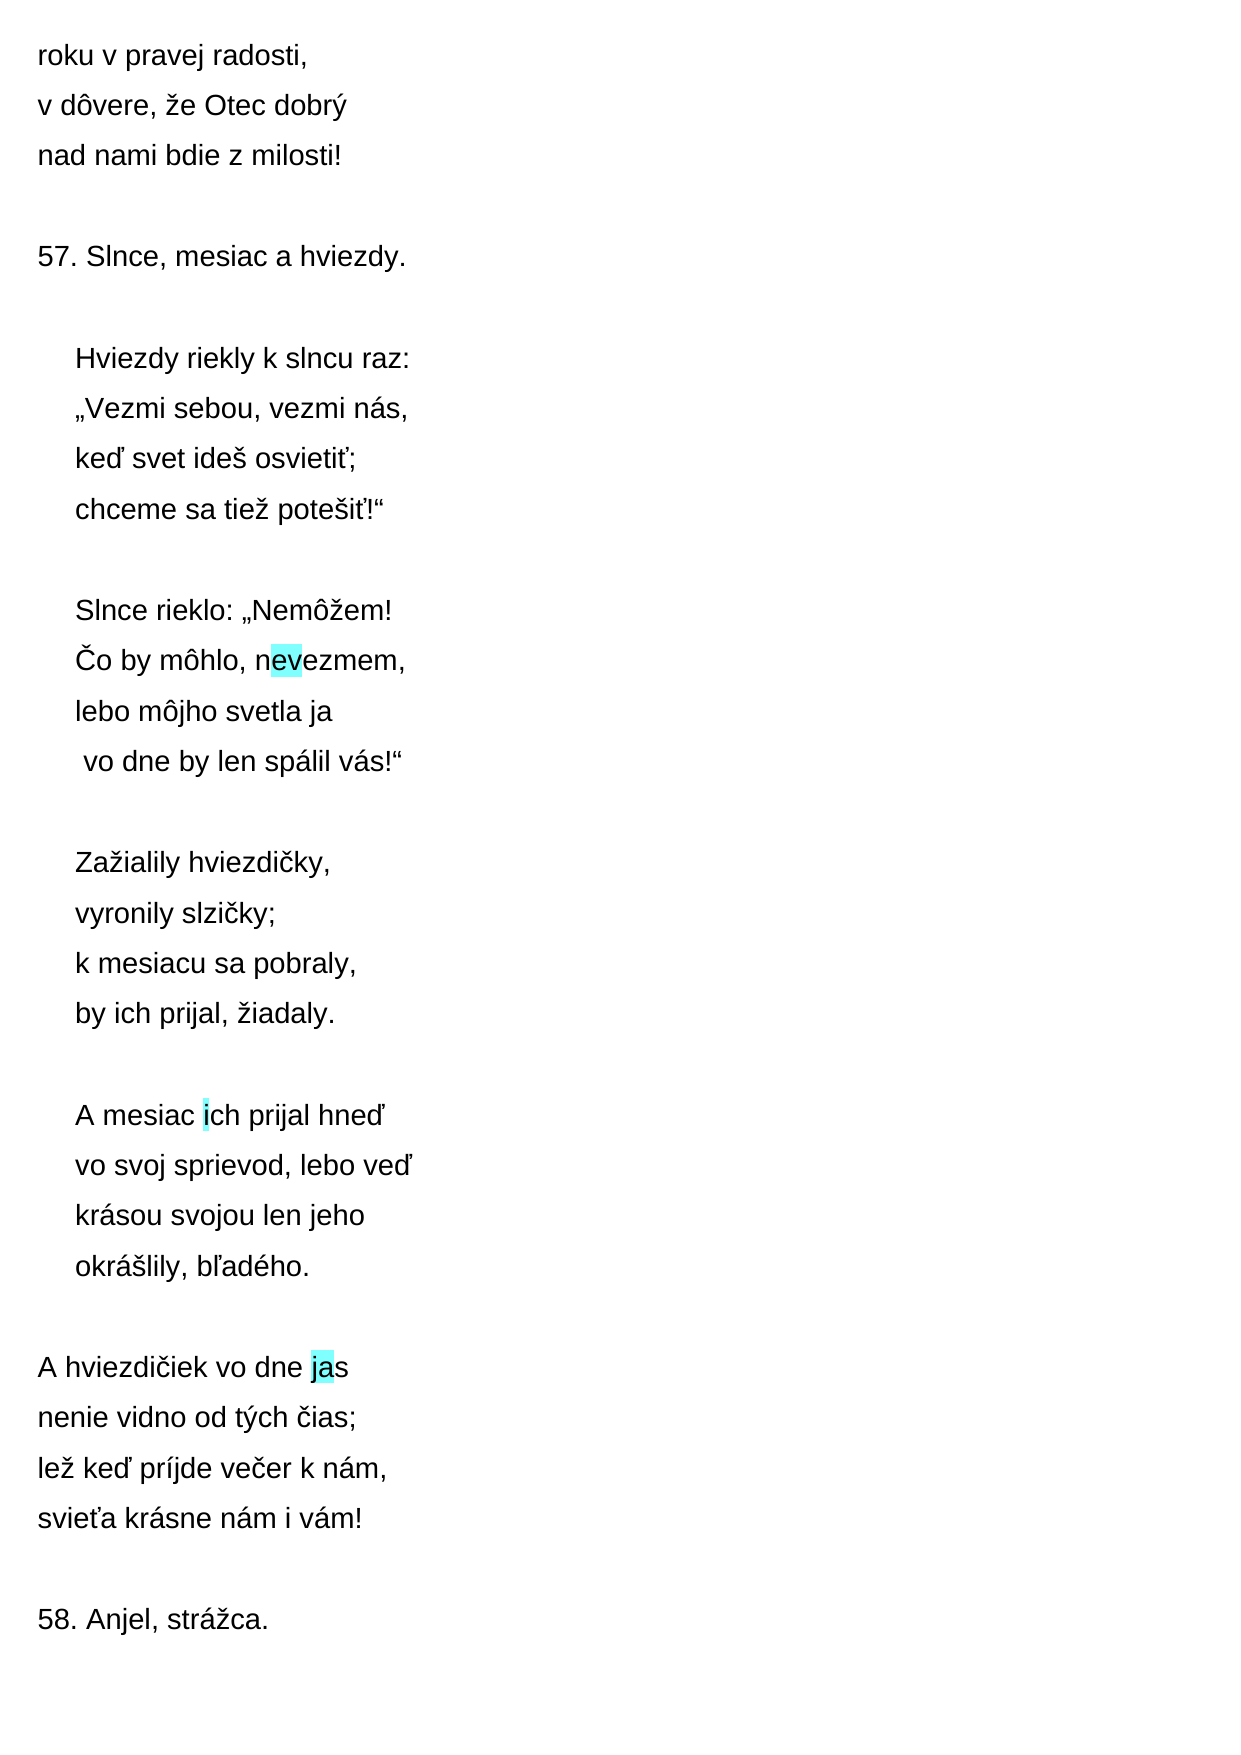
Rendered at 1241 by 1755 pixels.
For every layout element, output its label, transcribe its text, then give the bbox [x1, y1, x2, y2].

text krásou svojou len jeho [37, 1198, 1130, 1232]
text Čo by môhlo, nevezmem, [37, 643, 1130, 677]
text Slnce rieklo: „Nemôžem! [37, 593, 1130, 627]
text nenie vidno od tých čias; [37, 1400, 1130, 1434]
text svieťa krásne nám i vám! [37, 1501, 1130, 1534]
text nad nami bdie z milosti! [37, 138, 1130, 172]
text Zažialily hviezdičky, [37, 845, 1130, 879]
text A hviezdičiek vo dne jas [37, 1350, 1130, 1383]
text lebo môjho svetla ja [37, 694, 1130, 727]
text Hviezdy riekly k slncu raz: [37, 341, 1130, 374]
text lež keď príjde večer k nám, [37, 1451, 1130, 1484]
text vo svoj sprievod, lebo veď [37, 1148, 1130, 1182]
text chceme sa tiež potešiť!“ [37, 492, 1130, 525]
text 58. Anjel, strážca. [37, 1602, 1130, 1636]
text vo dne by len spálil vás!“ [37, 744, 1130, 778]
text keď svet ideš osvietiť; [37, 441, 1130, 475]
text vyronily slzičky; [37, 896, 1130, 929]
text k mesiacu sa pobraly, [37, 946, 1130, 979]
text v dôvere, že Otec dobrý [37, 88, 1130, 121]
text by ich prijal, žiadaly. [37, 996, 1130, 1030]
text 57. Slnce, mesiac a hviezdy. [37, 239, 1130, 273]
text „Vezmi sebou, vezmi nás, [37, 391, 1130, 425]
text A mesiac ich prijal hneď [37, 1098, 1130, 1131]
text okrášlily, bľadého. [37, 1249, 1130, 1282]
text roku v pravej radosti, [37, 37, 1130, 71]
